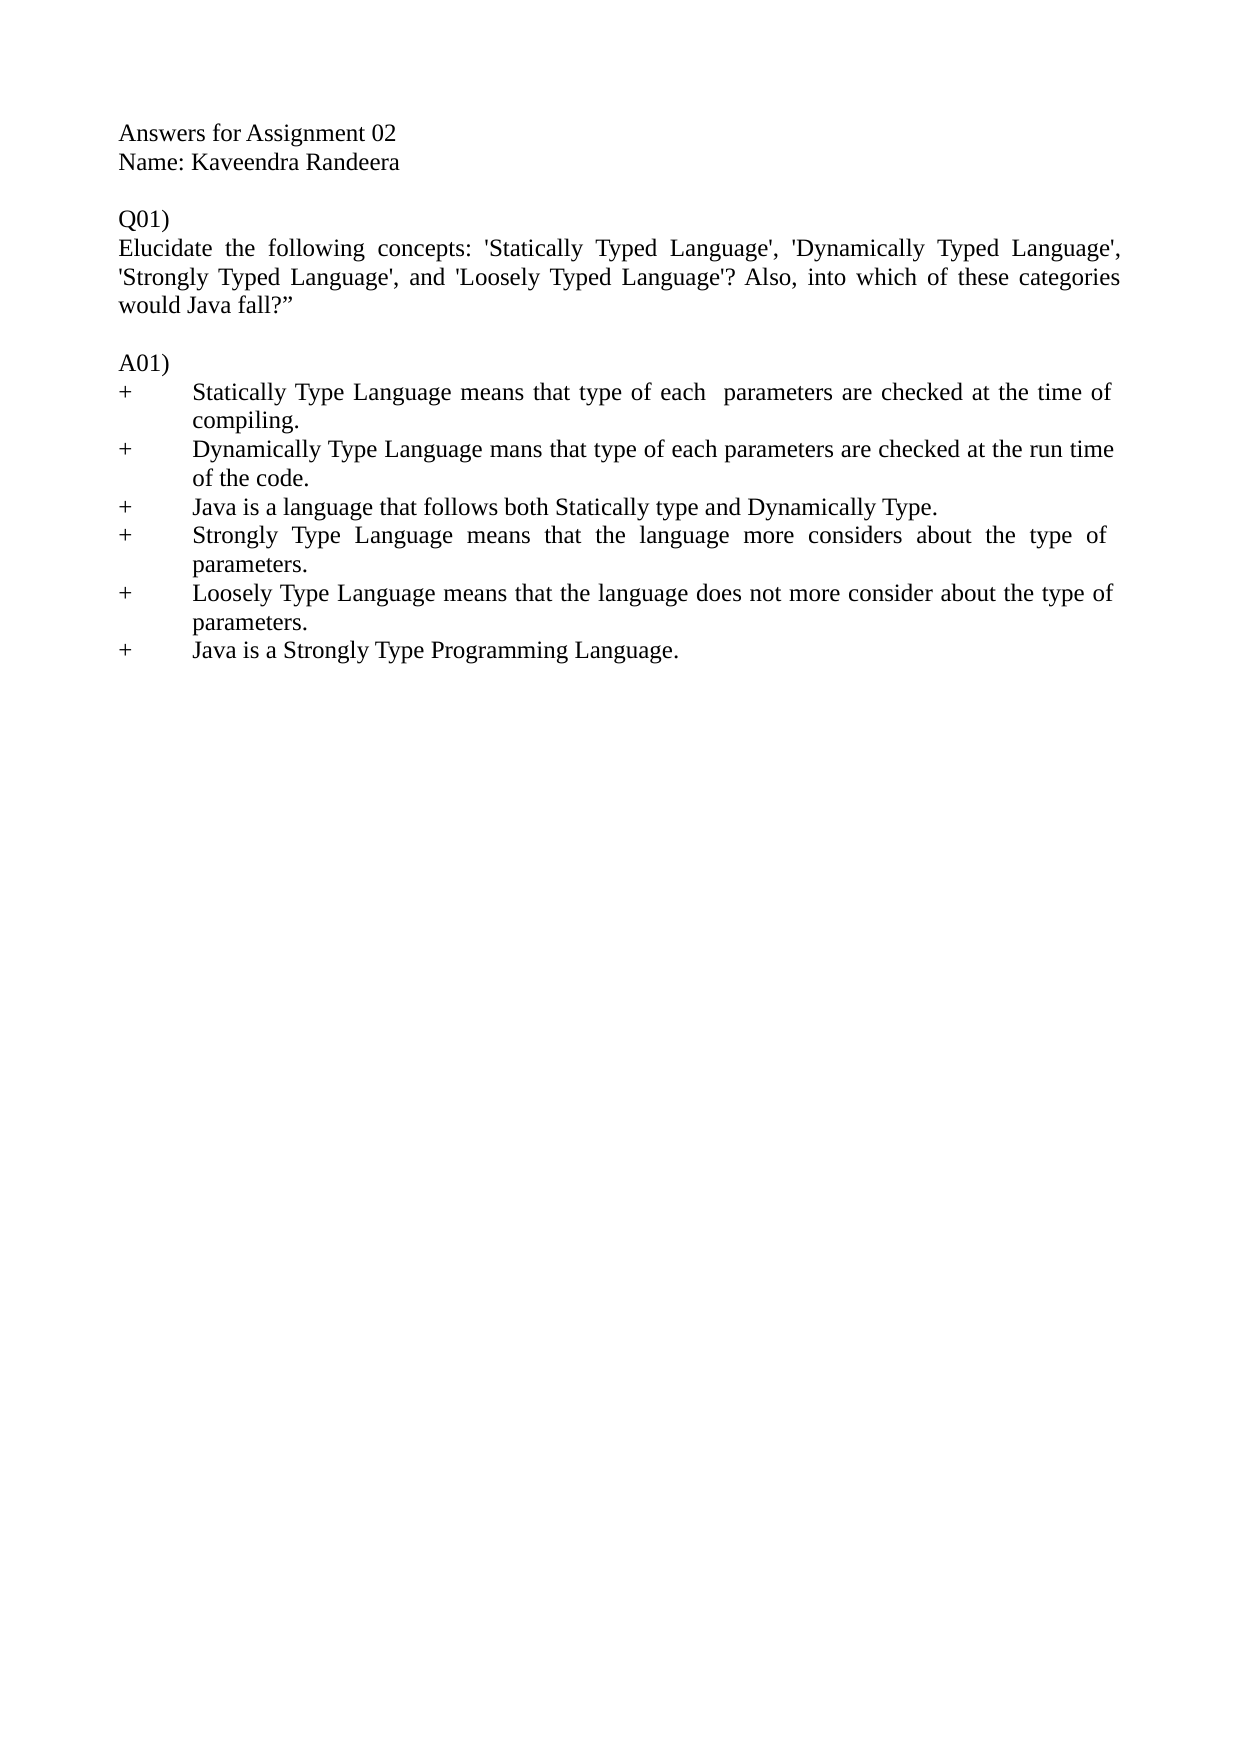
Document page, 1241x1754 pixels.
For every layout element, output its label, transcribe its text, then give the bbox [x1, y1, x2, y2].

text Answers for Assignment 02 [118, 118, 1122, 147]
text Elucidate the following concepts: 'Statically Typed Language', 'Dynamically Typed Language', 'Strongly Typed Language', and 'Loosely Typed Language'? Also, into which of these categories would Java fall?” [118, 233, 1122, 319]
text Q01) [118, 204, 1122, 233]
text Name: Kaveendra Randeera [118, 147, 1122, 176]
text + Dynamically Type Language mans that type of each parameters are checked at the run time of the code. [118, 434, 1122, 492]
text + Java is a Strongly Type Programming Language. [118, 636, 1122, 664]
text A01) [118, 348, 1122, 377]
text + Java is a language that follows both Statically type and Dynamically Type. [118, 492, 1122, 521]
text + Loosely Type Language means that the language does not more consider about the type of parameters. [118, 578, 1122, 636]
text + Strongly Type Language means that the language more considers about the type of parameters. [118, 521, 1122, 578]
text + Statically Type Language means that type of each parameters are checked at the time of compiling. [118, 377, 1122, 434]
